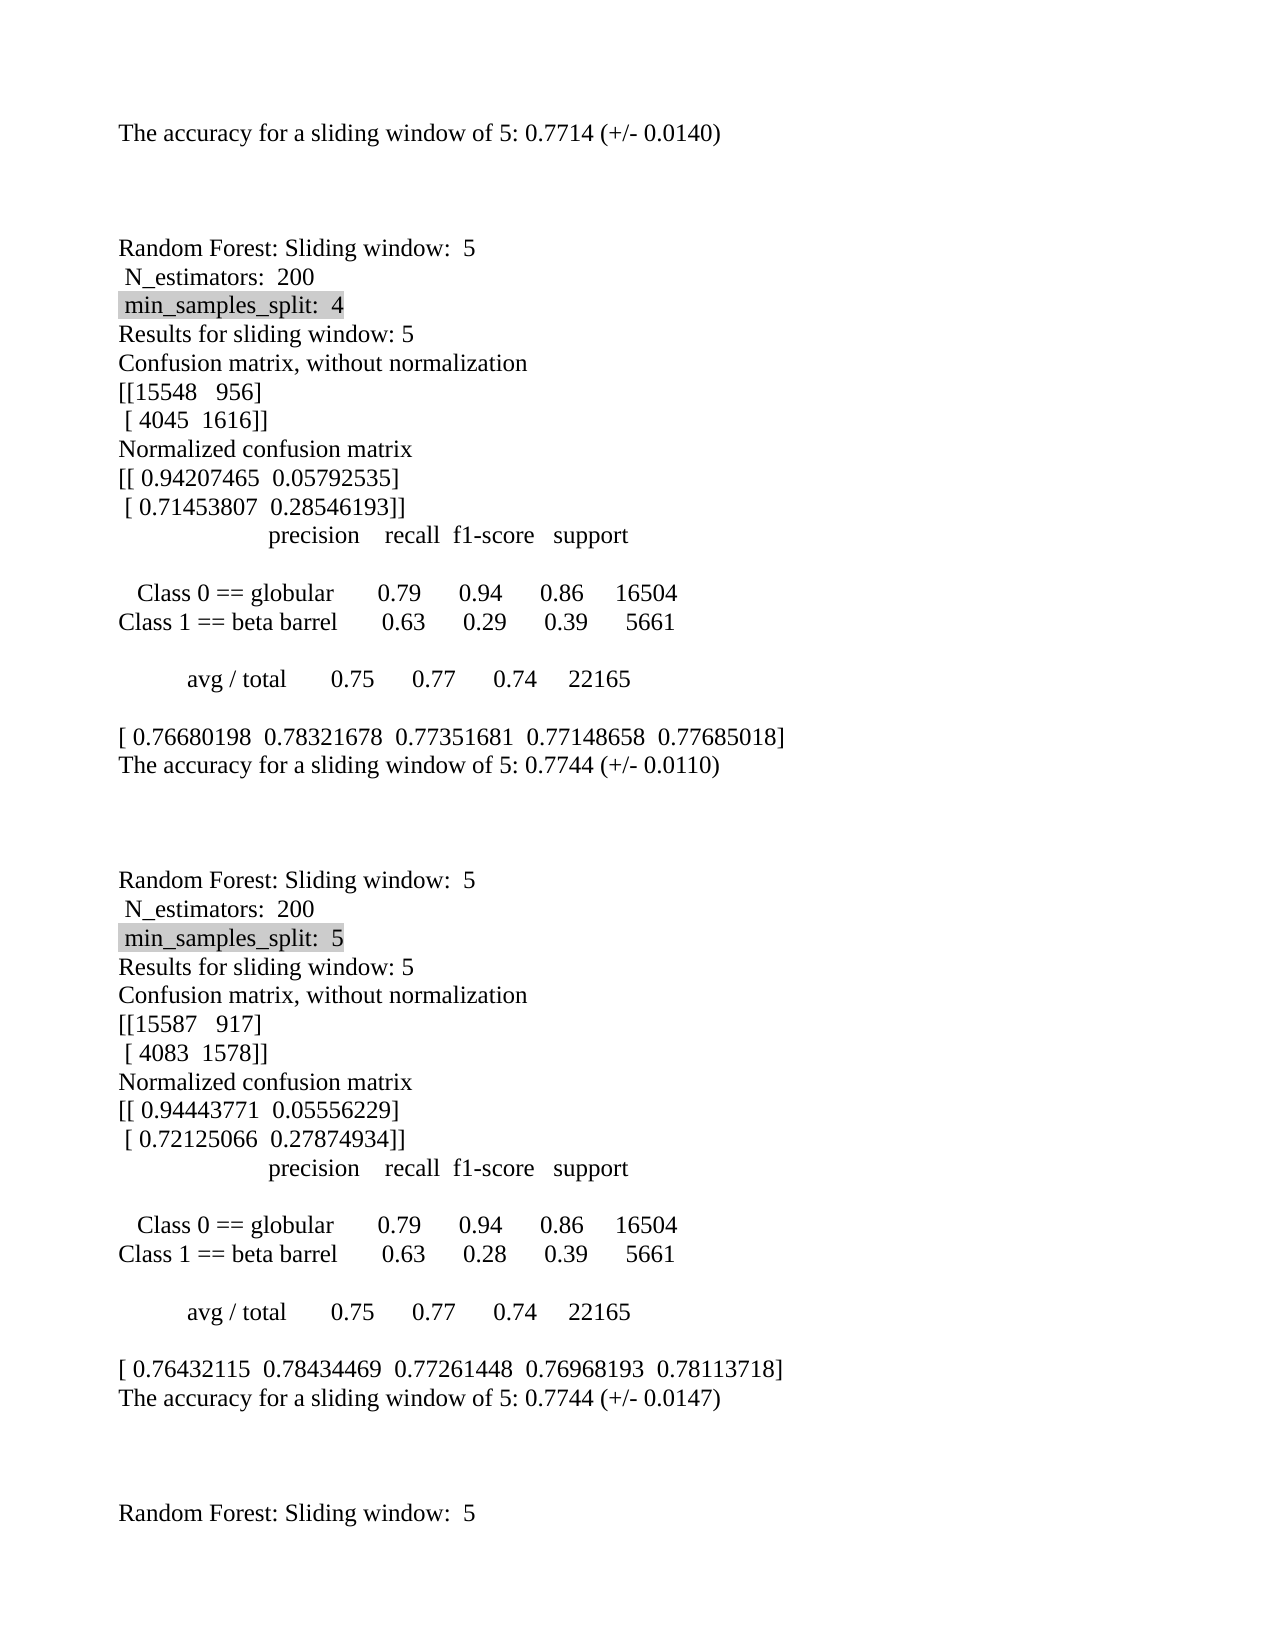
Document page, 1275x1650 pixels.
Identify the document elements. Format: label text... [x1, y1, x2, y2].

text [[15548 956] [118, 377, 1157, 406]
text Random Forest: Sliding window: 5 [118, 866, 1157, 894]
text Class 0 == globular 0.79 0.94 0.86 16504 [118, 578, 1157, 607]
text [ 4045 1616]] [118, 406, 1157, 434]
text [[15587 917] [118, 1009, 1157, 1038]
text avg / total 0.75 0.77 0.74 22165 [118, 664, 1157, 693]
text The accuracy for a sliding window of 5: 0.7744 (+/- 0.0147) [118, 1383, 1157, 1412]
text [ 0.76432115 0.78434469 0.77261448 0.76968193 0.78113718] [118, 1354, 1157, 1383]
text min_samples_split: 5 [118, 923, 1157, 952]
text Results for sliding window: 5 [118, 319, 1157, 348]
text [ 0.76680198 0.78321678 0.77351681 0.77148658 0.77685018] [118, 722, 1157, 751]
text [[ 0.94443771 0.05556229] [118, 1096, 1157, 1124]
text N_estimators: 200 [118, 262, 1157, 291]
text [ 0.72125066 0.27874934]] [118, 1124, 1157, 1153]
text Class 0 == globular 0.79 0.94 0.86 16504 [118, 1211, 1157, 1239]
text precision recall f1-score support [118, 521, 1157, 549]
text avg / total 0.75 0.77 0.74 22165 [118, 1297, 1157, 1326]
text precision recall f1-score support [118, 1153, 1157, 1182]
text Class 1 == beta barrel 0.63 0.28 0.39 5661 [118, 1239, 1157, 1268]
text Normalized confusion matrix [118, 434, 1157, 463]
text Random Forest: Sliding window: 5 [118, 233, 1157, 262]
text The accuracy for a sliding window of 5: 0.7714 (+/- 0.0140) [118, 118, 1157, 147]
text [ 0.71453807 0.28546193]] [118, 492, 1157, 521]
text Results for sliding window: 5 [118, 952, 1157, 981]
text The accuracy for a sliding window of 5: 0.7744 (+/- 0.0110) [118, 751, 1157, 779]
text [[ 0.94207465 0.05792535] [118, 463, 1157, 492]
text N_estimators: 200 [118, 894, 1157, 923]
text [ 4083 1578]] [118, 1038, 1157, 1067]
text Confusion matrix, without normalization [118, 981, 1157, 1009]
text Confusion matrix, without normalization [118, 348, 1157, 377]
text Class 1 == beta barrel 0.63 0.29 0.39 5661 [118, 607, 1157, 636]
text Normalized confusion matrix [118, 1067, 1157, 1096]
text min_samples_split: 4 [118, 291, 1157, 319]
text Random Forest: Sliding window: 5 [118, 1498, 1157, 1527]
